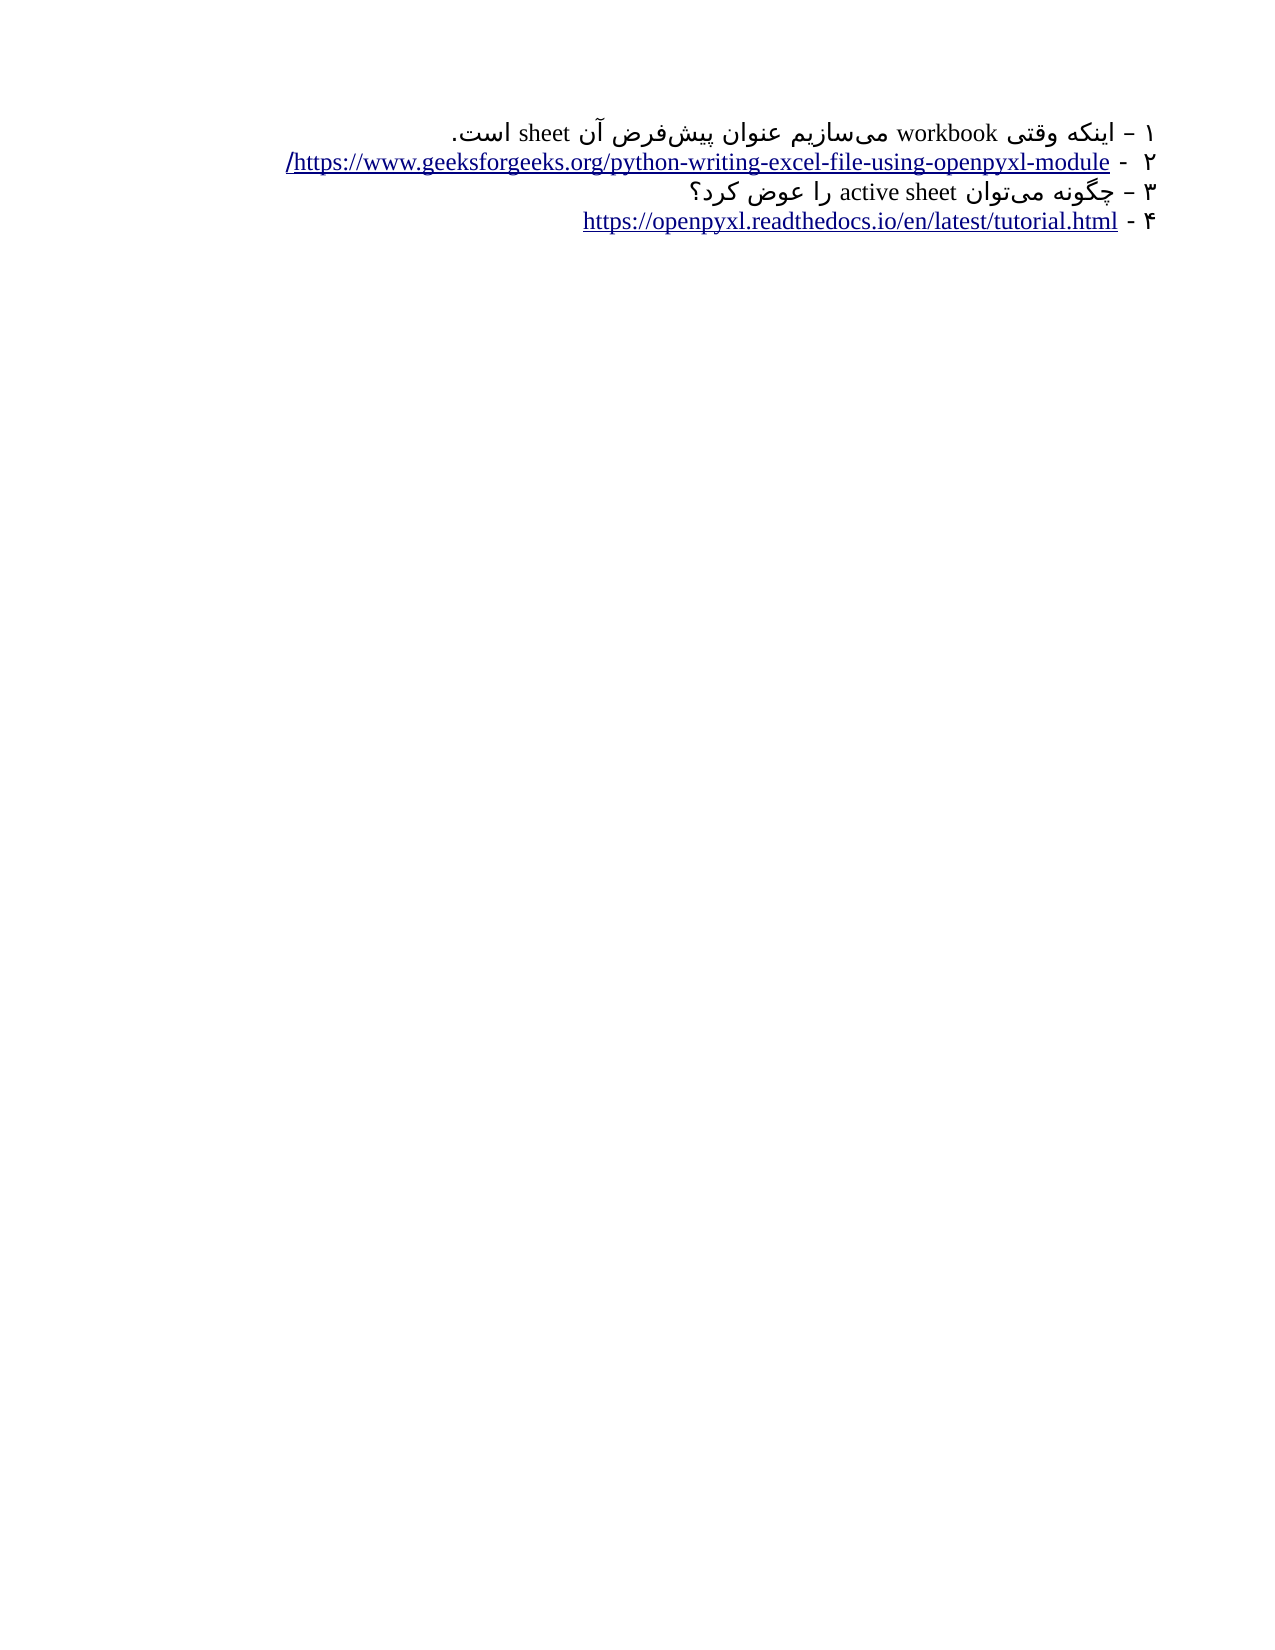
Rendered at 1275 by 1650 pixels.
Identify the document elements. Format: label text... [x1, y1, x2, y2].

text ۱ – اینکه وقتی workbook می‌سازیم عنوان پیش‌فرض آن sheet است. [118, 118, 1157, 147]
text ۴ - https://openpyxl.readthedocs.io/en/latest/tutorial.html [118, 206, 1157, 235]
text ۳ – چگونه می‌توان active sheet را عوض کرد؟ [118, 177, 1157, 206]
text ۲ - https://www.geeksforgeeks.org/python-writing-excel-file-using-openpyxl-module/ [118, 147, 1157, 177]
